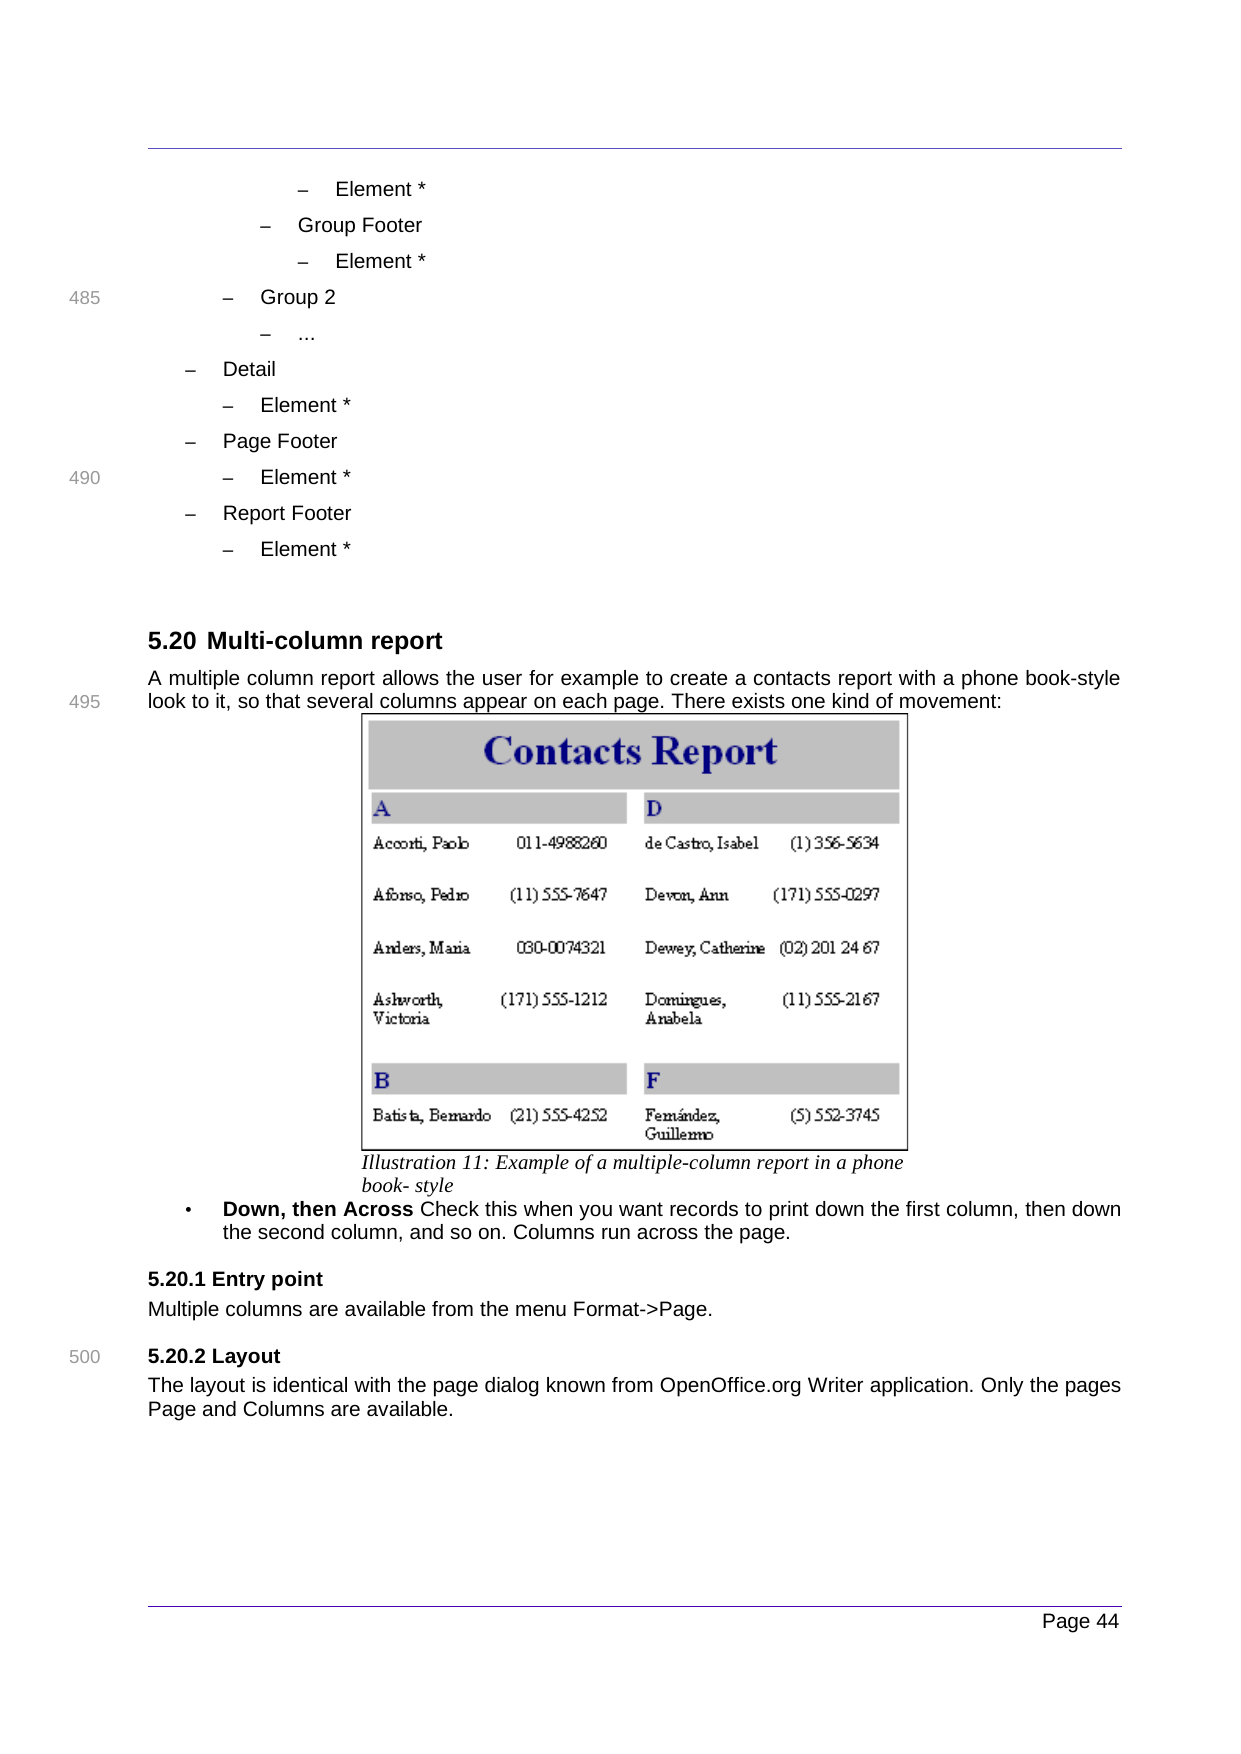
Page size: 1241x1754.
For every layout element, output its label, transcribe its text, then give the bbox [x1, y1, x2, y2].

list Element * [223, 393, 1122, 417]
list Element * [223, 465, 1122, 489]
text Multiple columns are available from the menu Format->Page. [148, 1297, 1122, 1321]
list Element * [223, 537, 1122, 561]
text Illustration 11: Example of a multiple-column report in a phone book- style [361, 1151, 908, 1197]
list Element * [298, 177, 1122, 201]
list ... [260, 321, 1122, 345]
list Element * [298, 249, 1122, 273]
subtitle Entry point [148, 1268, 1122, 1291]
subtitle Layout [148, 1344, 1122, 1368]
text A multiple column report allows the user for example to create a contacts report with a phone book-style look to it, so that several columns appear on each page. There exists one kind of movement: [148, 666, 1122, 713]
list Group 2 [223, 285, 1122, 309]
list Detail [185, 357, 1122, 381]
list Page Footer [185, 429, 1122, 453]
text The layout is identical with the page dialog known from OpenOffice.org Writer application. Only the pages Page and Columns are available. [148, 1374, 1122, 1421]
list Down, then Across Check this when you want records to print down the first column, then down the second column, and so on. Columns run across the page. [185, 726, 1122, 1244]
subtitle Multi-column report [148, 627, 1122, 654]
list Report Footer [185, 501, 1122, 525]
list Group Footer [260, 213, 1122, 237]
picture [361, 713, 909, 1151]
